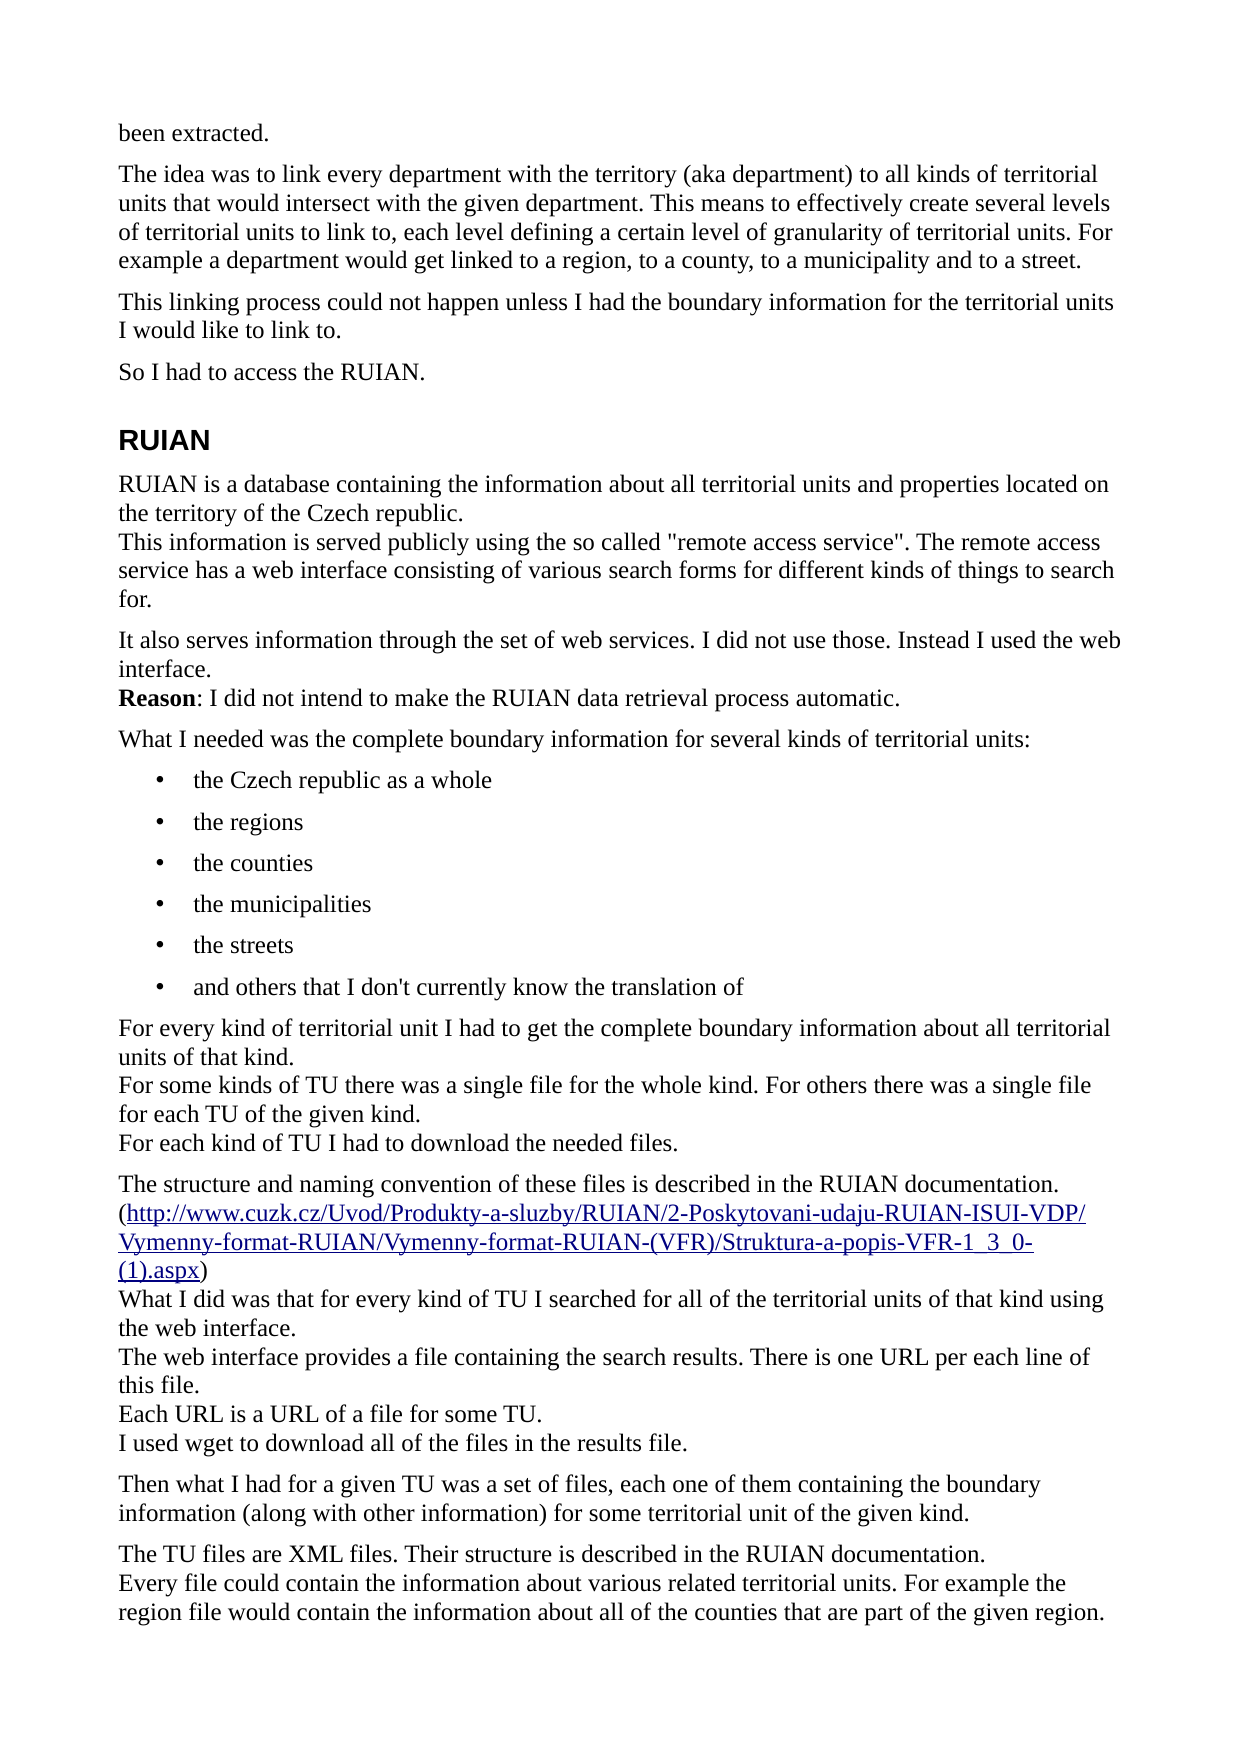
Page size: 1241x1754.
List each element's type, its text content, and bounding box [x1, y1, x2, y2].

list and others that I don't currently know the translation of [156, 972, 1122, 1000]
list the streets [156, 930, 1122, 959]
text For every kind of territorial unit I had to get the complete boundary information about all territorial units of that kind. For some kinds of TU there was a single file for the whole kind. For others there was a single file for each TU of the given kind. For each kind of TU I had to download the needed files. [118, 1013, 1122, 1157]
subtitle RUIAN [118, 423, 1122, 457]
text This linking process could not happen unless I had the boundary information for the territorial units I would like to link to. [118, 287, 1122, 344]
list the municipalities [156, 889, 1122, 918]
text The idea was to link every department with the territory (aka department) to all kinds of territorial units that would intersect with the given department. This means to effectively create several levels of territorial units to link to, each level defining a certain level of granularity of territorial units. For example a department would get linked to a region, to a county, to a municipality and to a street. [118, 159, 1122, 274]
list the regions [156, 807, 1122, 835]
list the Czech republic as a whole [156, 765, 1122, 794]
list the counties [156, 848, 1122, 877]
text The structure and naming convention of these files is described in the RUIAN documentation. (http://www.cuzk.cz/Uvod/Produkty-a-sluzby/RUIAN/2-Poskytovani-udaju-RUIAN-ISUI-VDP/Vymenny-format-RUIAN/Vymenny-format-RUIAN-(VFR)/Struktura-a-popis-VFR-1_3_0-(1).aspx) What I did was that for every kind of TU I searched for all of the territorial units of that kind using the web interface. The web interface provides a file containing the search results. There is one URL per each line of this file. Each URL is a URL of a file for some TU. I used wget to download all of the files in the results file. [118, 1169, 1122, 1457]
text been extracted. [118, 118, 1122, 147]
text RUIAN is a database containing the information about all territorial units and properties located on the territory of the Czech republic. This information is served publicly using the so called "remote access service". The remote access service has a web interface consisting of various search forms for different kinds of things to search for. [118, 469, 1122, 613]
text So I had to access the RUIAN. [118, 357, 1122, 386]
text What I needed was the complete boundary information for several kinds of territorial units: [118, 724, 1122, 753]
text Then what I had for a given TU was a set of files, each one of them containing the boundary information (along with other information) for some territorial unit of the given kind. [118, 1469, 1122, 1527]
text The TU files are XML files. Their structure is described in the RUIAN documentation. Every file could contain the information about various related territorial units. For example the region file would contain the information about all of the counties that are part of the given region. [118, 1539, 1122, 1625]
text It also serves information through the set of web services. I did not use those. Instead I used the web interface. Reason: I did not intend to make the RUIAN data retrieval process automatic. [118, 625, 1122, 712]
